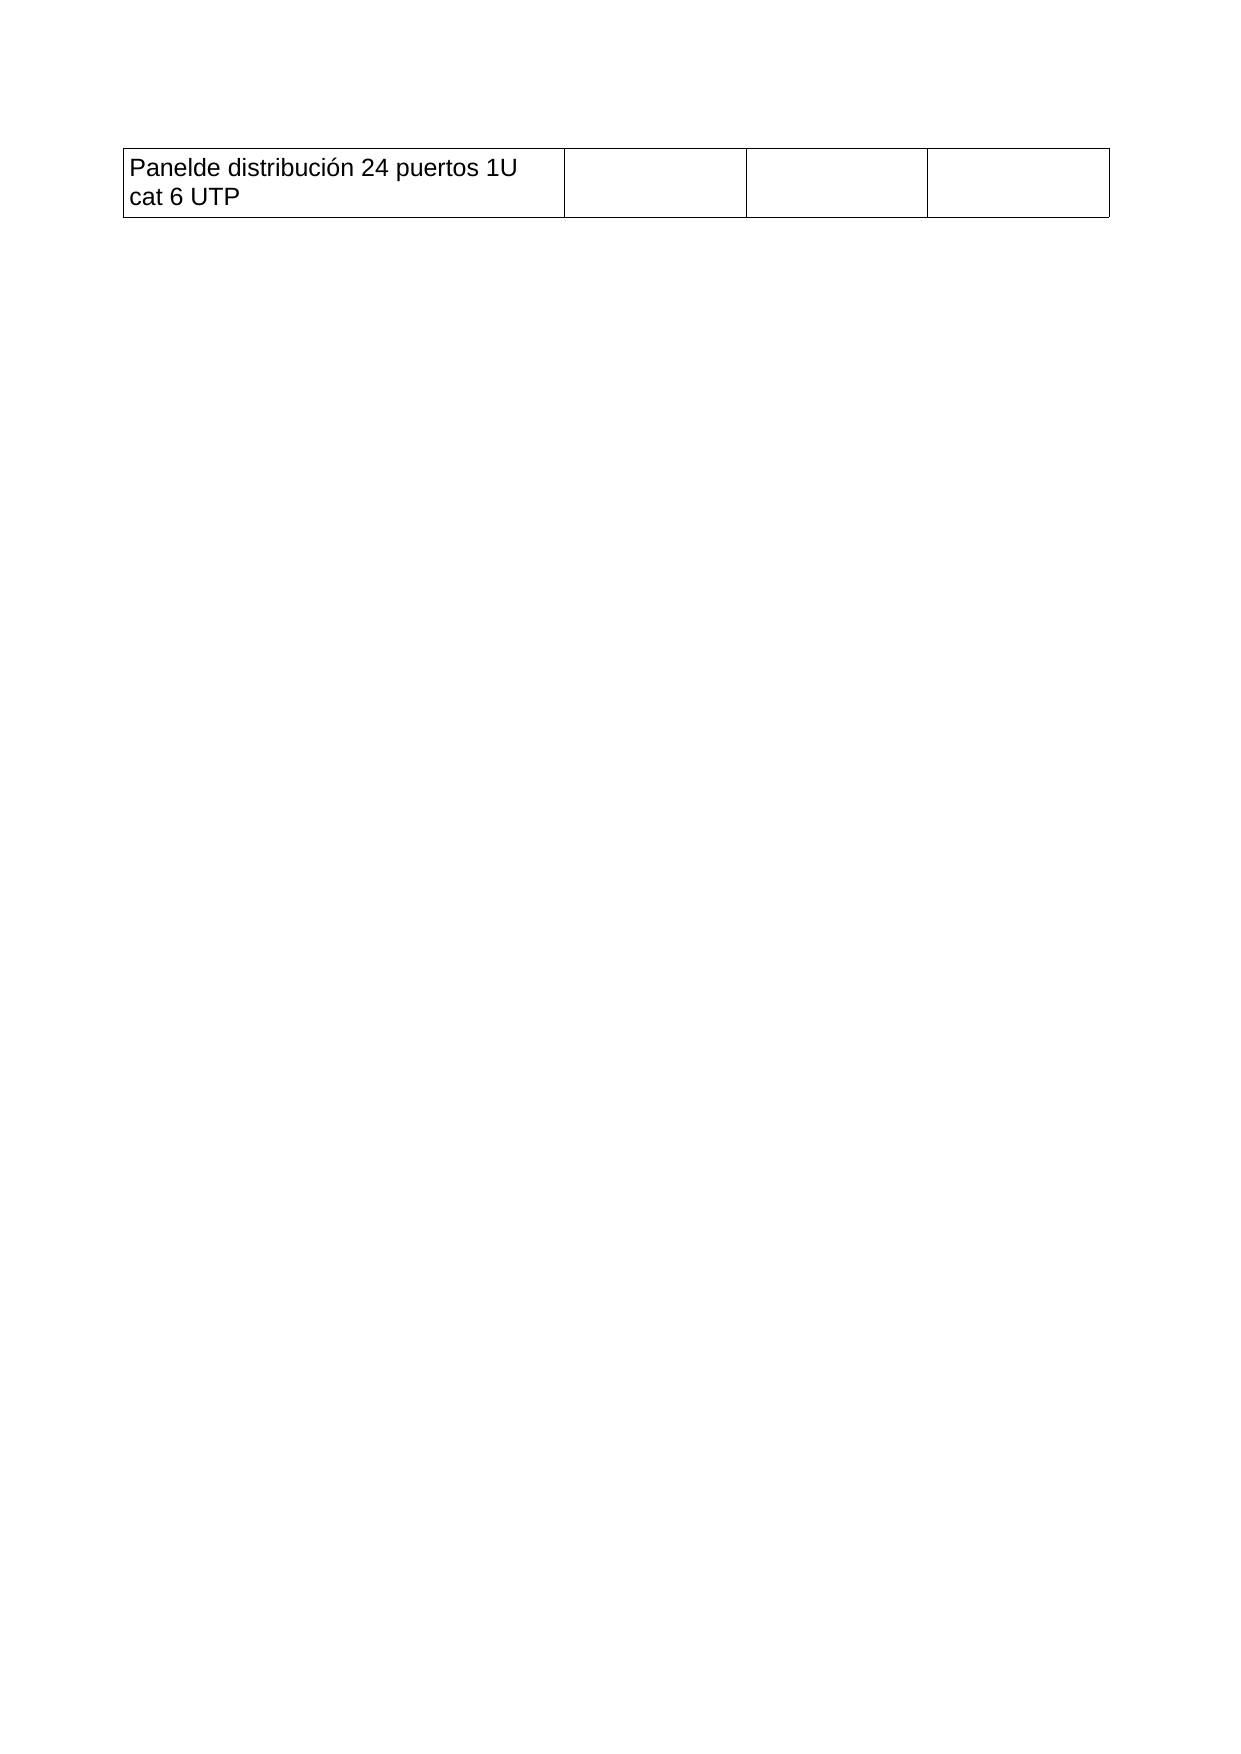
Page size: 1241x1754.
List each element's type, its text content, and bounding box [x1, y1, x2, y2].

table_cell [747, 149, 927, 217]
table_cell [928, 149, 1109, 217]
table_cell [565, 149, 746, 217]
table_cell Panelde distribución 24 puertos 1U cat 6 UTP [124, 149, 564, 217]
